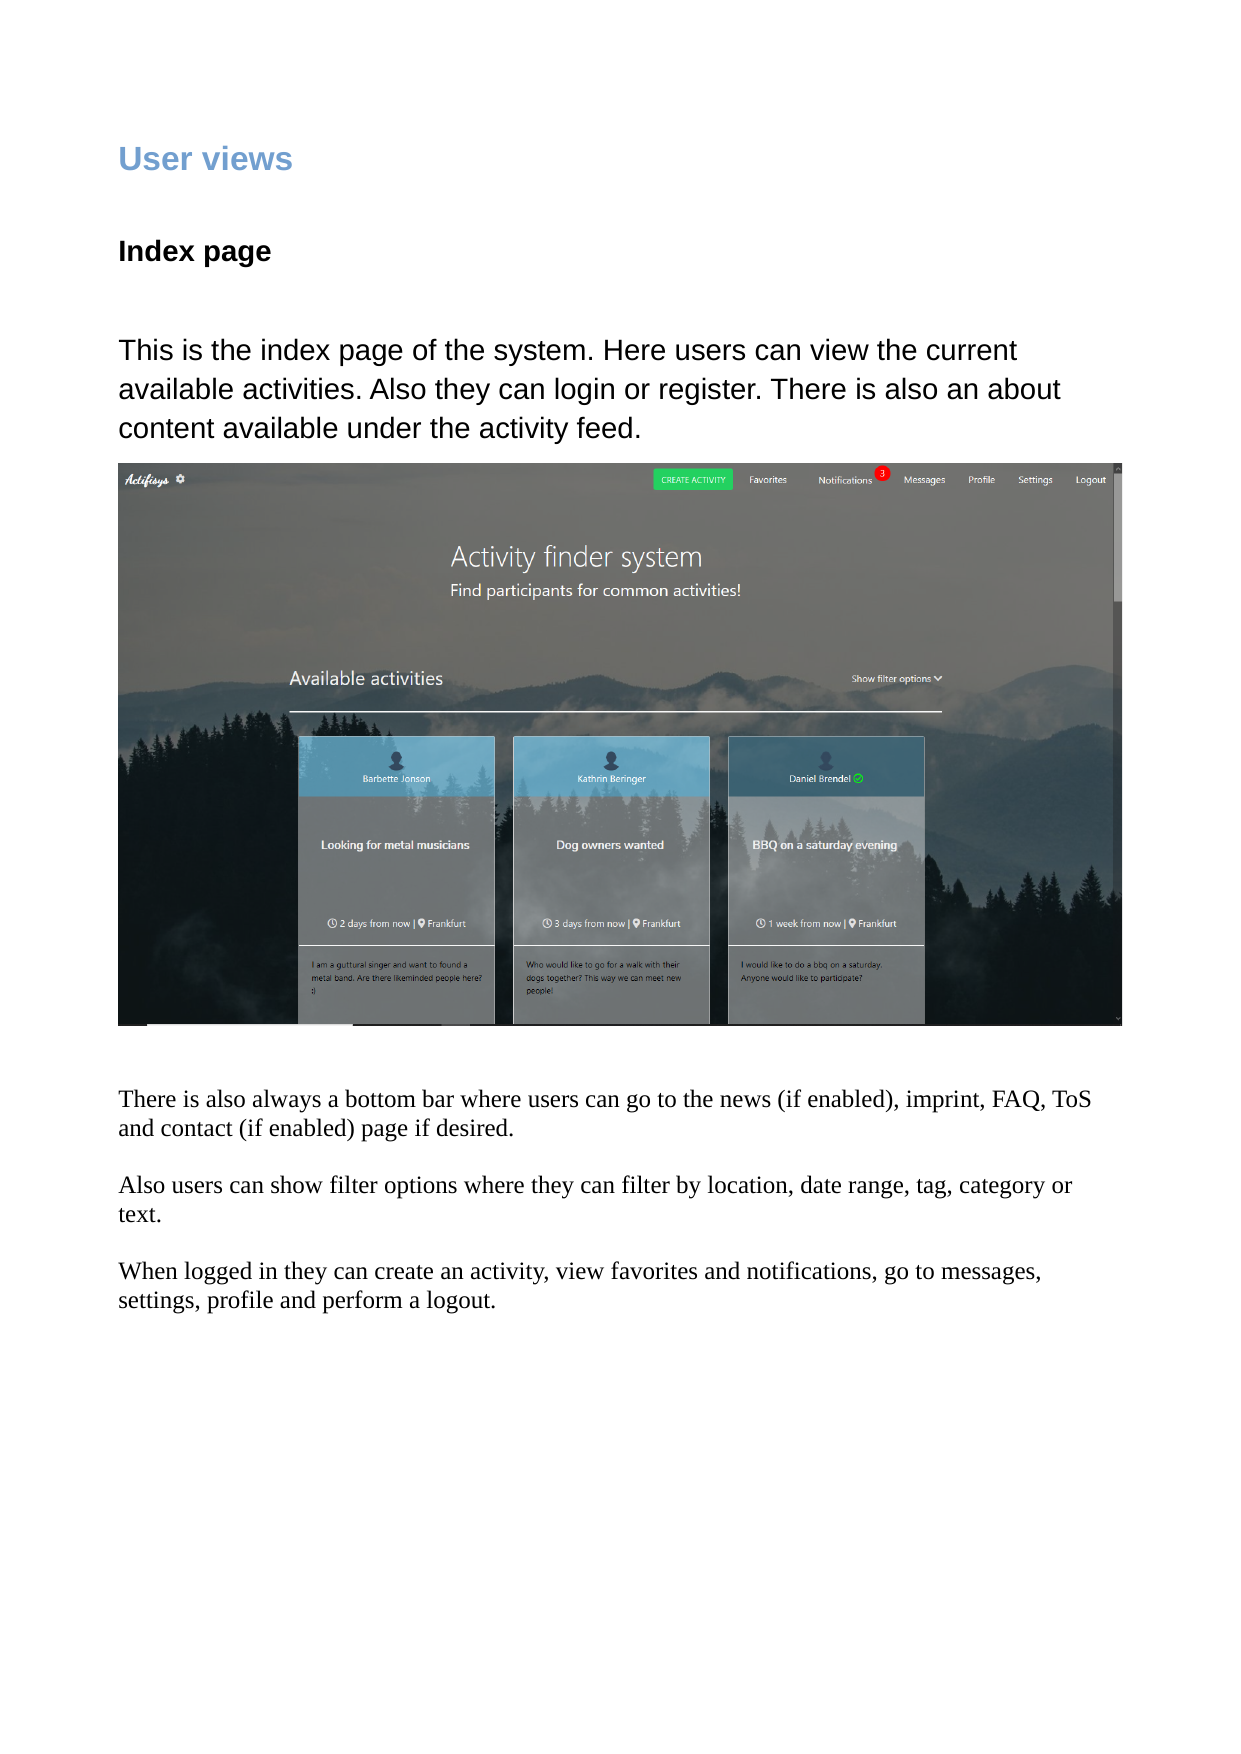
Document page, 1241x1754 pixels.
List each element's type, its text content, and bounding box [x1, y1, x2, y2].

text This is the index page of the system. Here users can view the current available activities. Also they can login or register. There is also an about content available under the activity feed. [118, 333, 1122, 444]
text When logged in they can create an activity, view favorites and notifications, go to messages, settings, profile and perform a logout. [118, 1256, 1122, 1314]
picture [118, 463, 1123, 1026]
text Also users can show filter options where they can filter by location, date range, tag, category or text. [118, 1170, 1122, 1228]
subtitle Index page [118, 233, 1122, 267]
text There is also always a bottom bar where users can go to the news (if enabled), imprint, FAQ, ToS and contact (if enabled) page if desired. [118, 1084, 1122, 1141]
subtitle User views [118, 139, 1122, 178]
